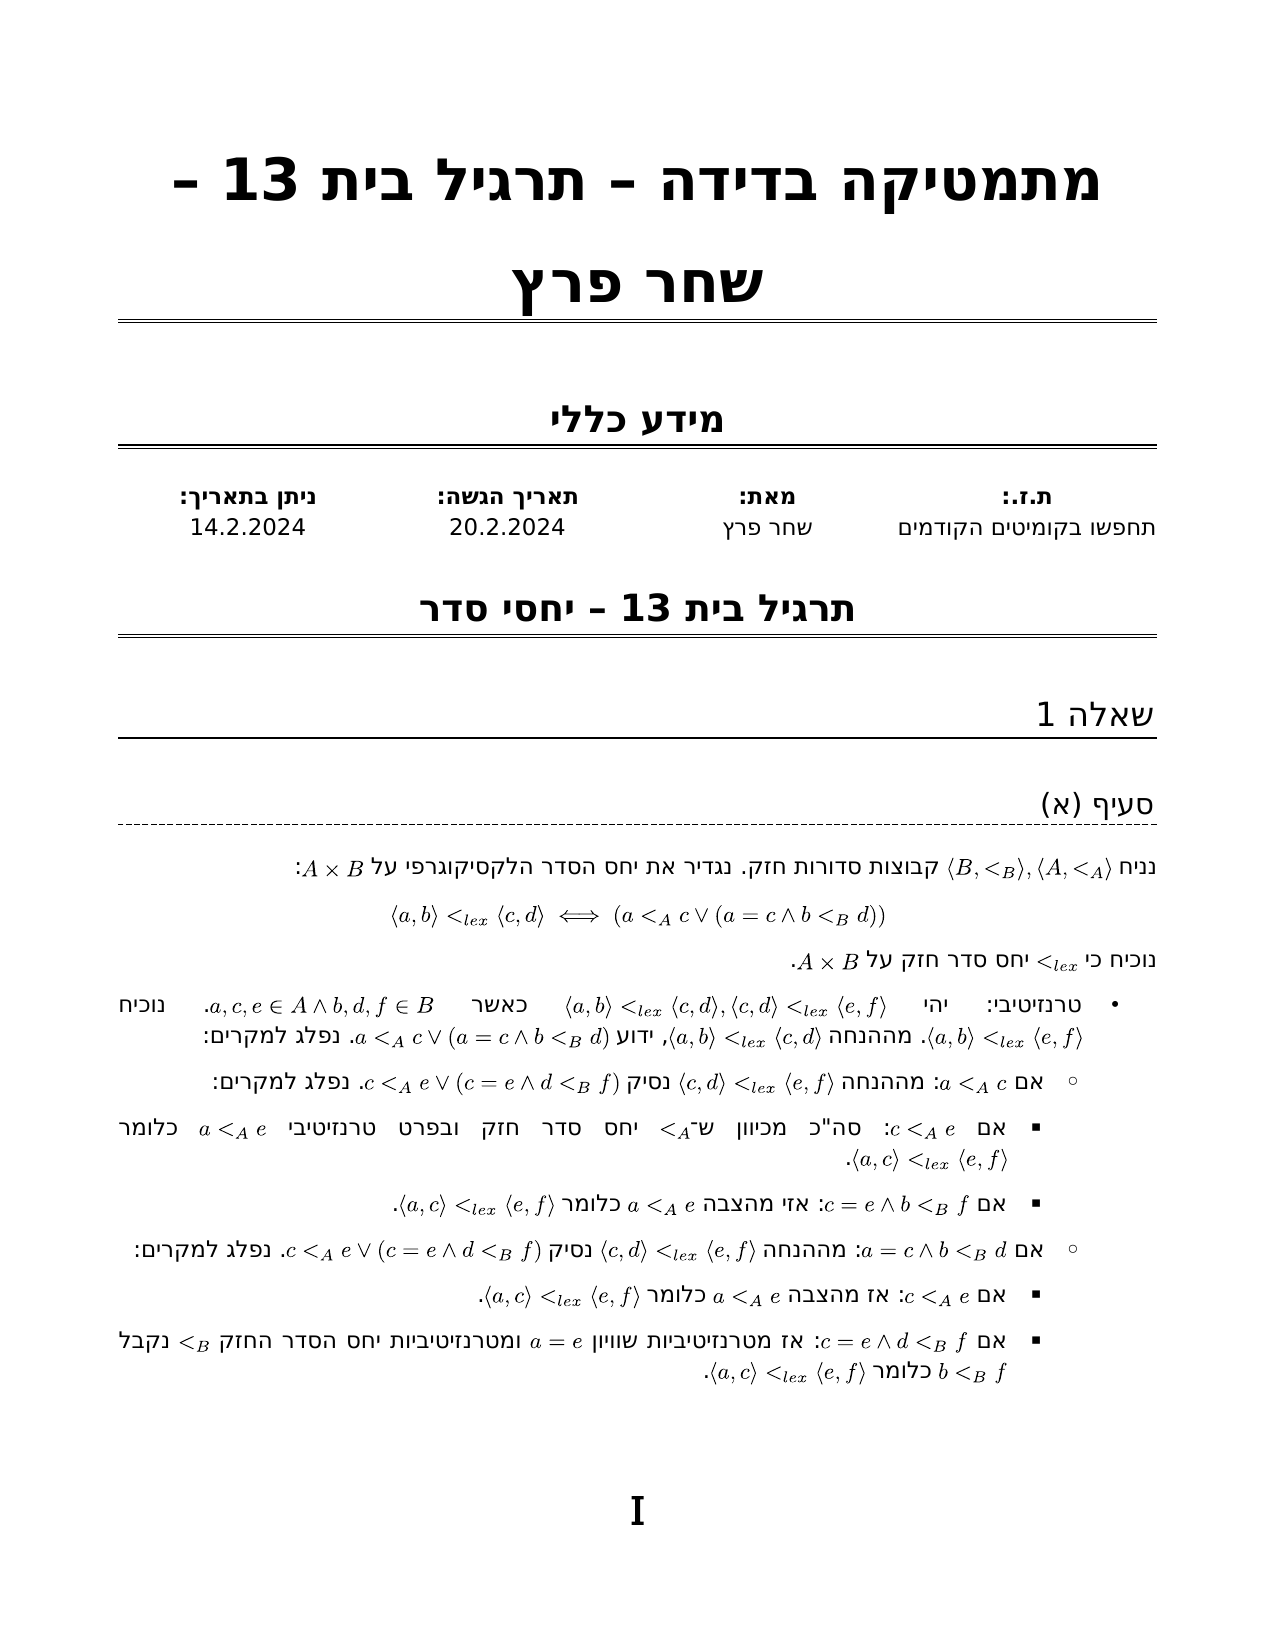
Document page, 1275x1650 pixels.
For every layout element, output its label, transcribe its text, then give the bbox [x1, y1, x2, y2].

list אם : מההנחה נסיק . נפלג למקרים: [118, 1068, 1082, 1095]
text ת.ז.: תחפשו בקומיטים הקודמים [897, 483, 1157, 541]
subtitle מידע כללי [118, 395, 1157, 444]
text מאת: שחר פרץ [637, 483, 897, 541]
text ניתן בתאריך: 14.2.2024 [118, 483, 378, 541]
list אם : אז מהצבה כלומר . [118, 1281, 1044, 1308]
subtitle סעיף (א) [118, 784, 1157, 824]
list אם : סה"כ מכיוון ש־ יחס סדר חזק ובפרט טרנזיטיבי כלומר . [118, 1114, 1044, 1172]
list אם : אז מטרנזיטיביות שוויון ומטרנזיטיביות יחס הסדר החזק נקבל כלומר . [118, 1327, 1044, 1385]
title מתמטיקה בדידה – תרגיל בית 13 – שחר פרץ [118, 143, 1157, 319]
list אם : אזי מהצבה כלומר . [118, 1190, 1044, 1217]
text תאריך הגשה: 20.2.2024 [378, 483, 637, 541]
subtitle תרגיל בית 13 – יחסי סדר [118, 584, 1157, 634]
text נוכיח כי יחס סדר חזק על . [118, 946, 1157, 973]
text נניח קבוצות סדורות חזק. נגדיר את יחס הסדר הלקסיקוגרפי על : [118, 853, 1157, 881]
list אם : מההנחה נסיק . נפלג למקרים: [118, 1236, 1082, 1263]
list טרנזיטיבי: יהי כאשר . נוכיח . מההנחה , ידוע . נפלג למקרים: [118, 992, 1119, 1050]
subtitle שאלה 1 [118, 693, 1157, 737]
